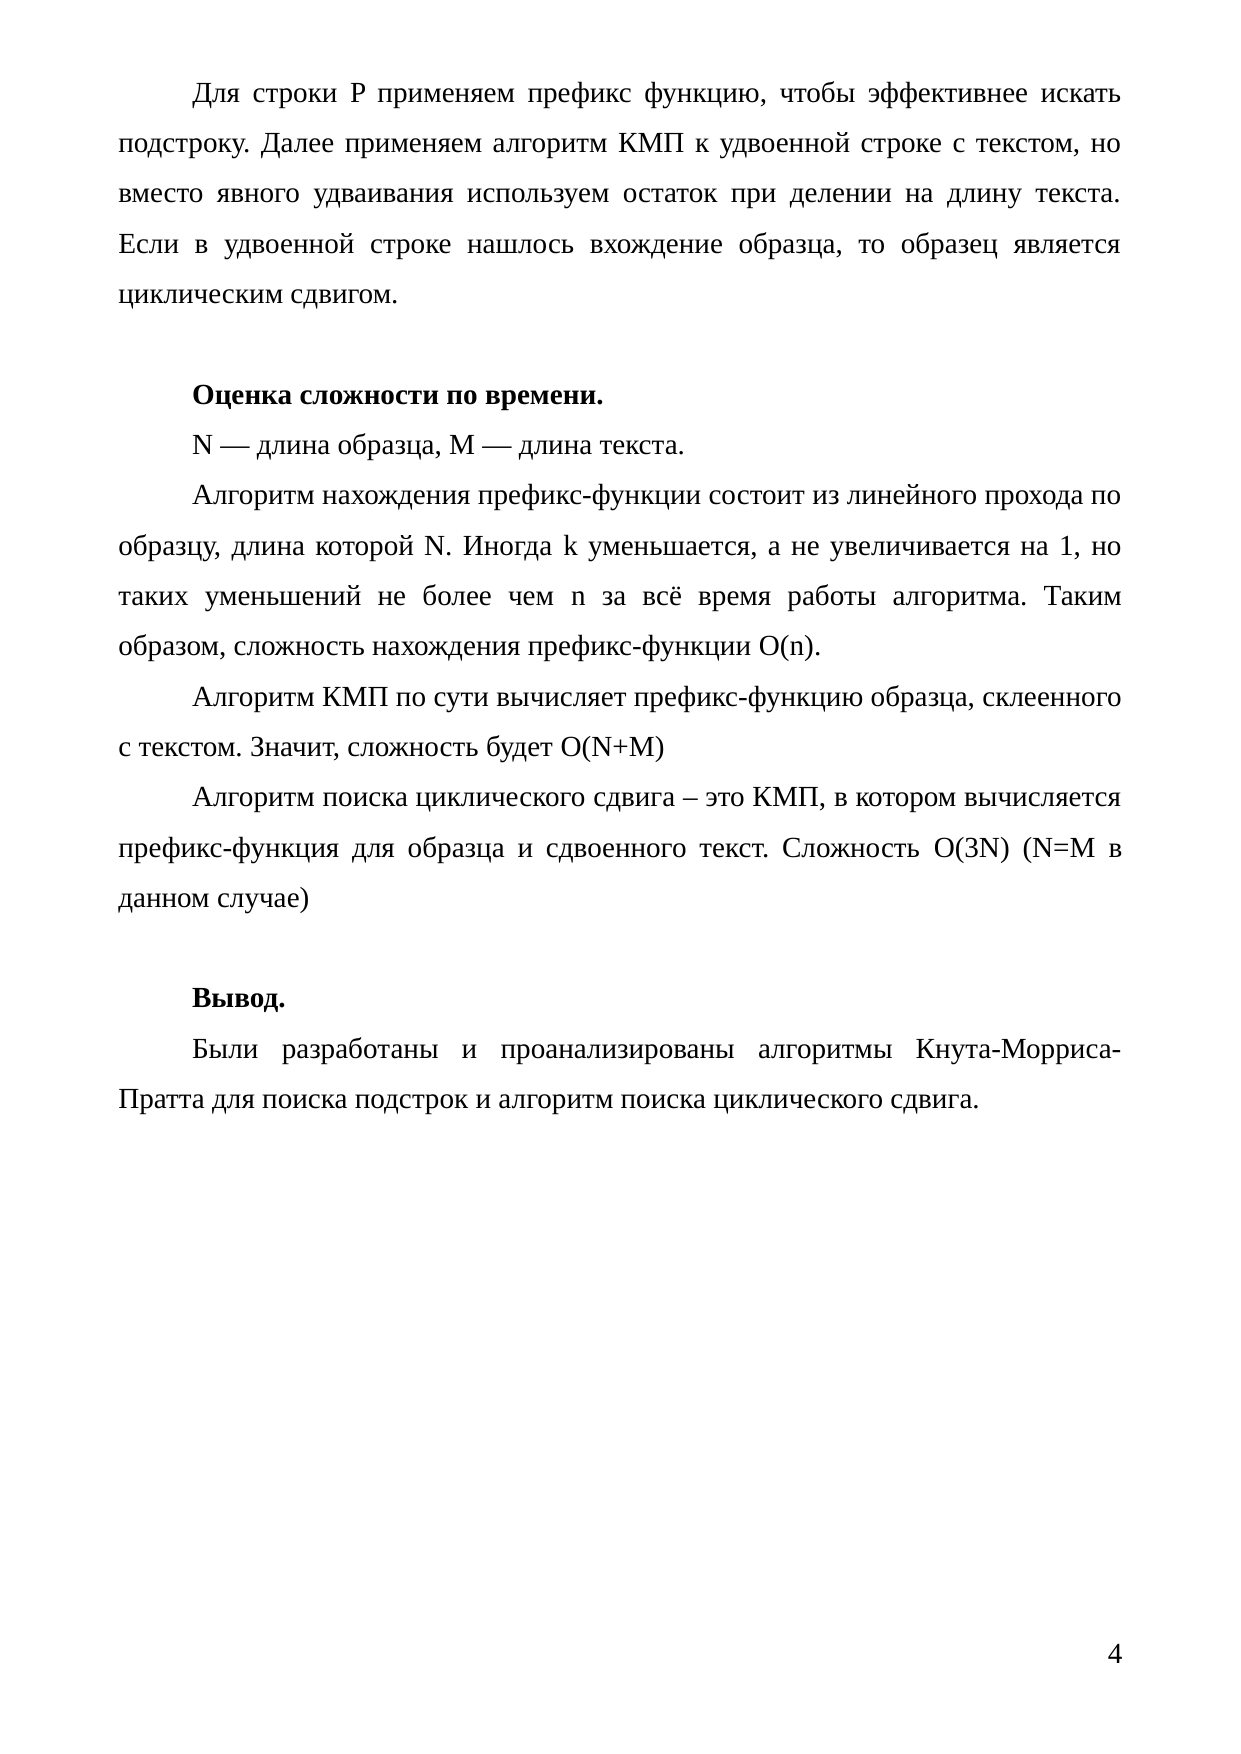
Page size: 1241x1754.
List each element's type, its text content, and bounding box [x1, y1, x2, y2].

text Вывод. [118, 981, 1122, 1014]
text Алгоритм поиска циклического сдвига – это КМП, в котором вычисляется префикс-функция для образца и сдвоенного текст. Сложность O(3N) (N=M в данном случае) [118, 779, 1122, 913]
text Алгоритм нахождения префикс-функции состоит из линейного прохода по образцу, длина которой N. Иногда k уменьшается, а не увеличивается на 1, но таких уменьшений не более чем n за всё время работы алгоритма. Таким образом, сложность нахождения префикс-функции O(n). [118, 477, 1122, 662]
text N — длина образца, M — длина текста. [118, 427, 1122, 461]
text Алгоритм КМП по сути вычисляет префикс-функцию образца, склеенного с текстом. Значит, сложность будет O(N+M) [118, 679, 1122, 763]
text Были разработаны и проанализированы алгоритмы Кнута-Морриса-Пратта для поиска подстрок и алгоритм поиска циклического сдвига. [118, 1031, 1122, 1115]
text Оценка сложности по времени. [118, 377, 1122, 410]
text Для строки P применяем префикс функцию, чтобы эффективнее искать подстроку. Далее применяем алгоритм КМП к удвоенной строке с текстом, но вместо явного удваивания используем остаток при делении на длину текста. Если в удвоенной строке нашлось вхождение образца, то образец является циклическим сдвигом. [118, 75, 1122, 310]
